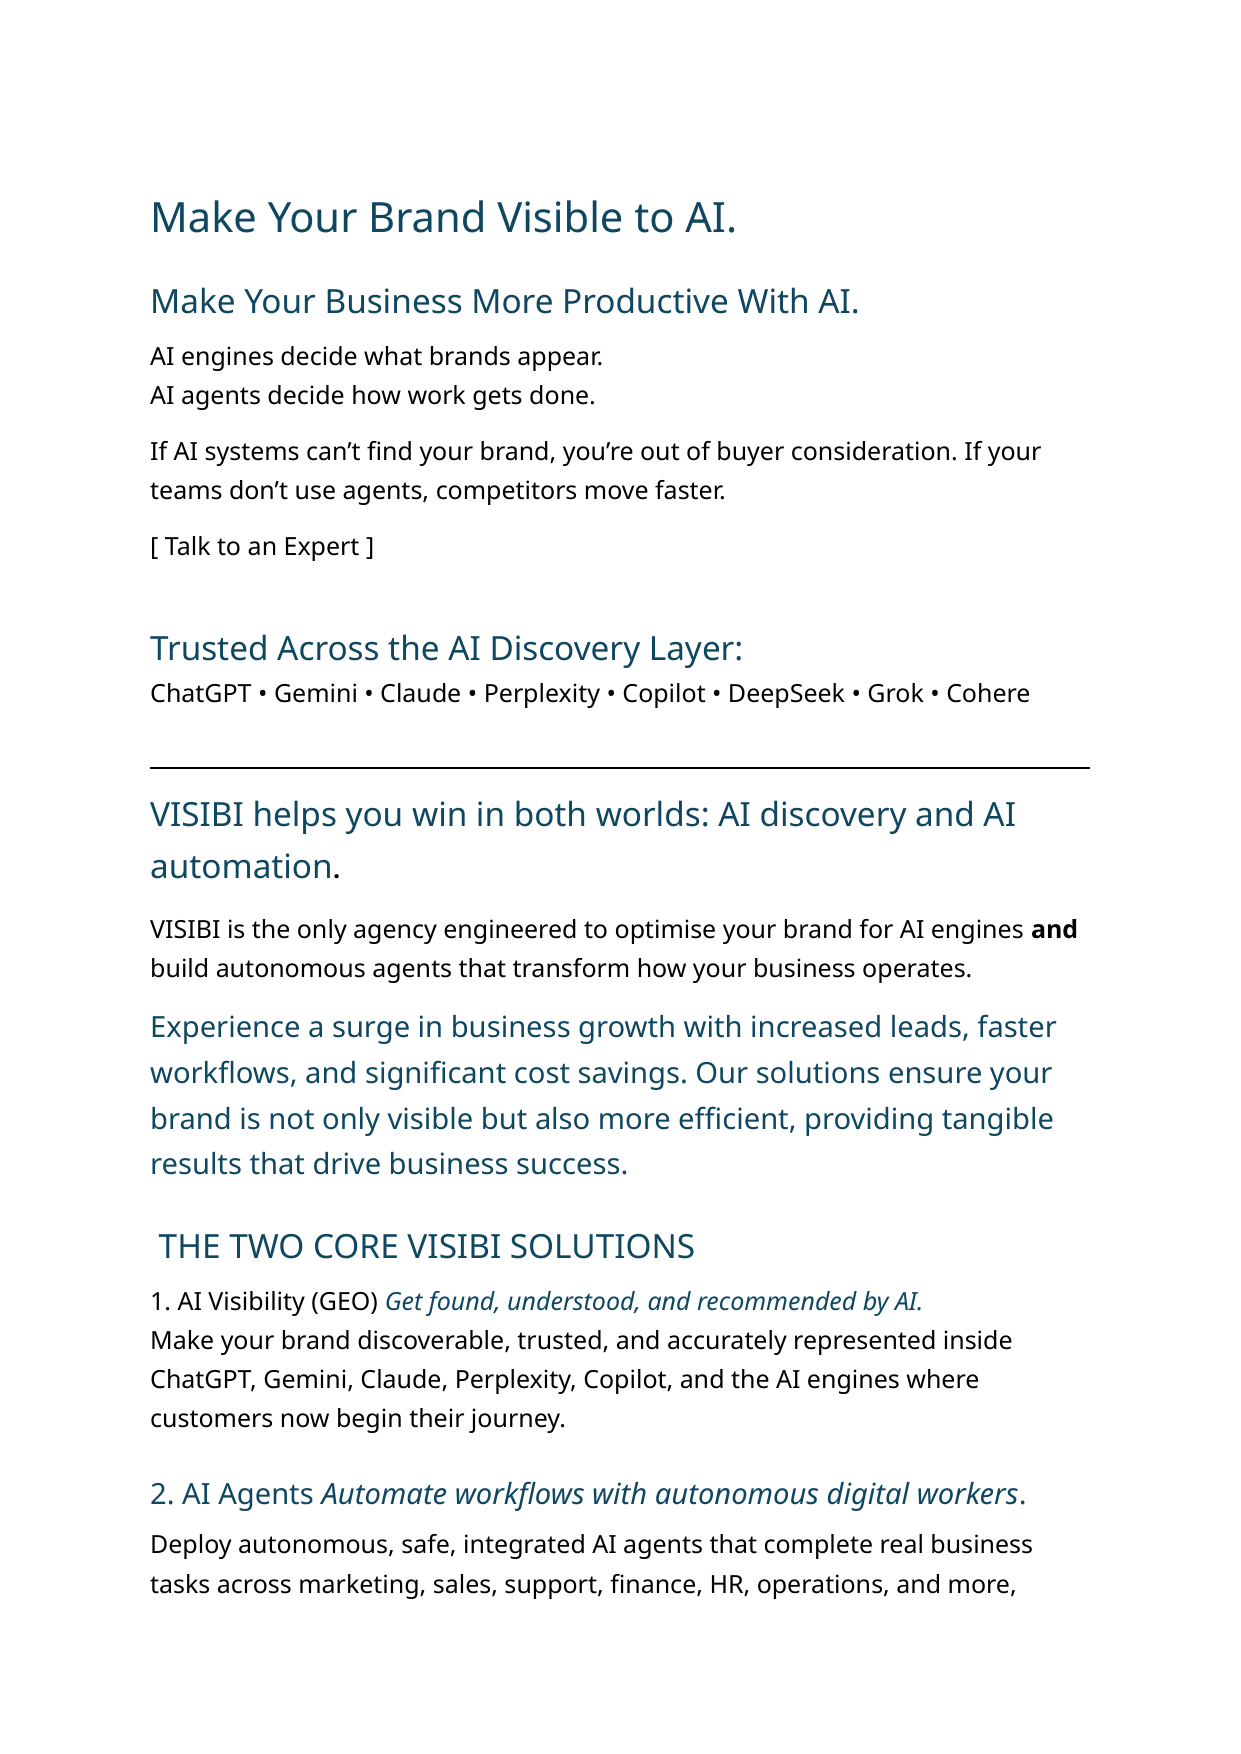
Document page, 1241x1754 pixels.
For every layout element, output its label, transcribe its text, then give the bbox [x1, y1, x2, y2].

text [ Talk to an Expert ] [150, 528, 1090, 562]
text Experience a surge in business growth with increased leads, faster workflows, and significant cost savings. Our solutions ensure your brand is not only visible but also more efficient, providing tangible results that drive business success. [150, 1007, 1090, 1183]
text If AI systems can’t find your brand, you’re out of buyer consideration. If your teams don’t use agents, competitors move faster. [150, 433, 1090, 506]
subtitle Make Your Brand Visible to AI. [150, 187, 1090, 244]
subtitle 2. AI Agents Automate workflows with autonomous digital workers. [150, 1473, 1090, 1513]
subtitle Make Your Business More Productive With AI. [150, 278, 1090, 323]
text AI engines decide what brands appear. AI agents decide how work gets done. [150, 338, 1090, 411]
text 1. AI Visibility (GEO) Get found, understood, and recommended by AI. Make your brand discoverable, trusted, and accurately represented inside ChatGPT, Gemini, Claude, Perplexity, Copilot, and the AI engines where customers now begin their journey. [150, 1283, 1090, 1435]
text VISIBI is the only agency engineered to optimise your brand for AI engines and build autonomous agents that transform how your business operates. [150, 912, 1090, 985]
text VISIBI helps you win in both worlds: AI discovery and AI automation. [150, 791, 1090, 888]
subtitle THE TWO CORE VISIBI SOLUTIONS [150, 1223, 1090, 1268]
text Trusted Across the AI Discovery Layer: ChatGPT • Gemini • Claude • Perplexity • Copilot • DeepSeek • Grok • Cohere [150, 584, 1090, 709]
text Deploy autonomous, safe, integrated AI agents that complete real business tasks across marketing, sales, support, finance, HR, operations, and more, [150, 1527, 1090, 1600]
